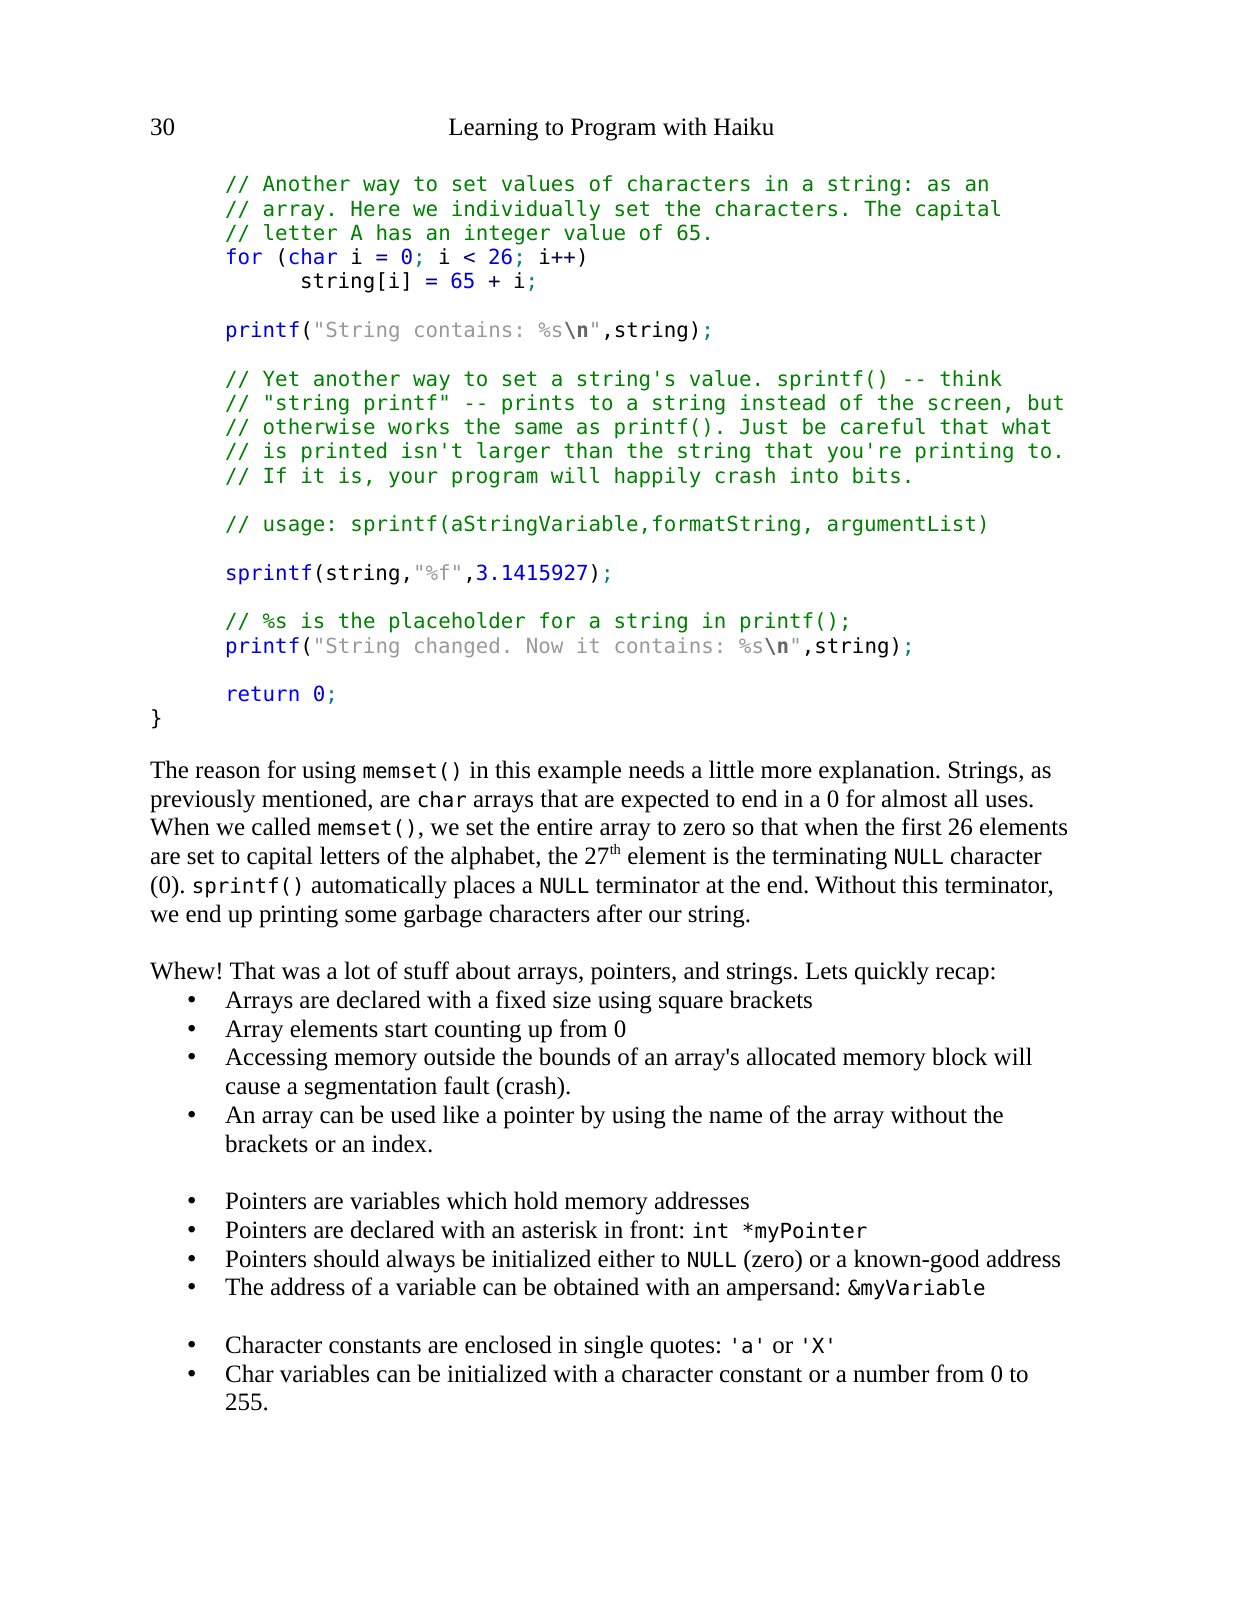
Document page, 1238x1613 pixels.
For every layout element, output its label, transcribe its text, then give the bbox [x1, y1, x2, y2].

text // "string printf" -- prints to a string instead of the screen, but [150, 391, 1072, 415]
text // array. Here we individually set the characters. The capital [150, 197, 1072, 221]
text printf("String changed. Now it contains: %s\n",string); [150, 634, 1072, 658]
text // %s is the placeholder for a string in printf(); [150, 609, 1072, 634]
text Whew! That was a lot of stuff about arrays, pointers, and strings. Lets quickly recap: [150, 956, 1072, 985]
text sprintf(string,"%f",3.1415927); [150, 561, 1072, 585]
list The address of a variable can be obtained with an ampersand: &myVariable [187, 1272, 1072, 1301]
text // letter A has an integer value of 65. [150, 221, 1072, 245]
list Pointers are variables which hold memory addresses [187, 1186, 1072, 1215]
list Char variables can be initialized with a character constant or a number from 0 to 255. [187, 1359, 1072, 1416]
text // Yet another way to set a string's value. sprintf() -- think [150, 367, 1072, 391]
list Array elements start counting up from 0 [187, 1014, 1072, 1042]
text // If it is, your program will happily crash into bits. [150, 464, 1072, 488]
text // otherwise works the same as printf(). Just be careful that what [150, 415, 1072, 439]
text } [150, 706, 1072, 731]
text // usage: sprintf(aStringVariable,formatString, argumentList) [150, 512, 1072, 537]
list Pointers are declared with an asterisk in front: int *myPointer [187, 1215, 1072, 1244]
text string[i] = 65 + i; [150, 269, 1072, 294]
text // is printed isn't larger than the string that you're printing to. [150, 439, 1072, 464]
text printf("String contains: %s\n",string); [150, 318, 1072, 342]
list An array can be used like a pointer by using the name of the array without the brackets or an index. [187, 1100, 1072, 1157]
text // Another way to set values of characters in a string: as an [150, 172, 1072, 197]
list Arrays are declared with a fixed size using square brackets [187, 985, 1072, 1014]
list Character constants are enclosed in single quotes: 'a' or 'X' [187, 1330, 1072, 1359]
list Pointers should always be initialized either to NULL (zero) or a known-good address [187, 1244, 1072, 1272]
text return 0; [150, 682, 1072, 706]
text for (char i = 0; i < 26; i++) [150, 245, 1072, 269]
list Accessing memory outside the bounds of an array's allocated memory block will cause a segmentation fault (crash). [187, 1042, 1072, 1100]
text The reason for using memset() in this example needs a little more explanation. Strings, as previously mentioned, are char arrays that are expected to end in a 0 for almost all uses. When we called memset(), we set the entire array to zero so that when the first 26 elements are set to capital letters of the alphabet, the 27th element is the terminating NULL character (0). sprintf() automatically places a NULL terminator at the end. Without this terminator, we end up printing some garbage characters after our string. [150, 755, 1072, 927]
